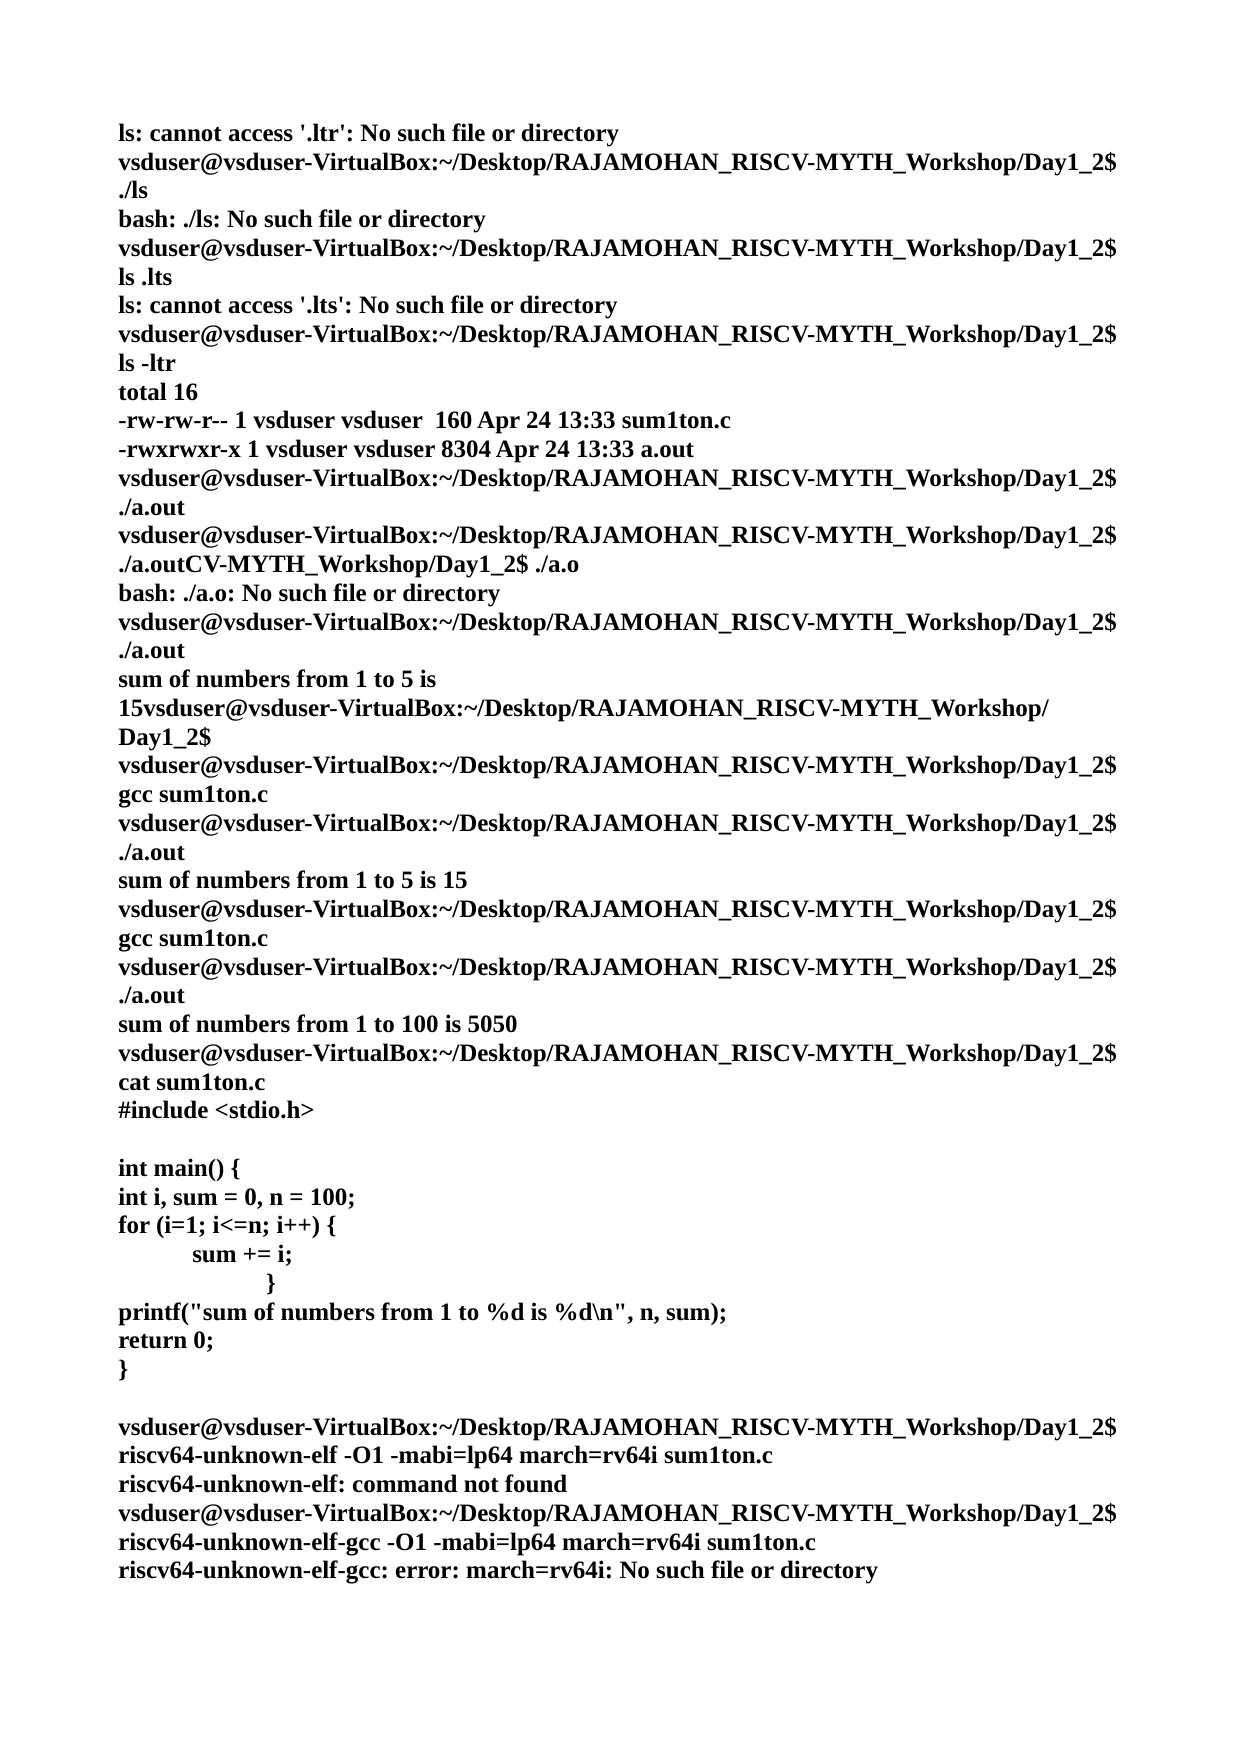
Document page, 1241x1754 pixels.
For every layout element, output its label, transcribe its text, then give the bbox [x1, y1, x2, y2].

text sum += i; [118, 1239, 1122, 1268]
text vsduser@vsduser-VirtualBox:~/Desktop/RAJAMOHAN_RISCV-MYTH_Workshop/Day1_2$ riscv64-unknown-elf-gcc -O1 -mabi=lp64 march=rv64i sum1ton.c [118, 1498, 1122, 1556]
text } [118, 1354, 1122, 1383]
text vsduser@vsduser-VirtualBox:~/Desktop/RAJAMOHAN_RISCV-MYTH_Workshop/Day1_2$ ./a.outCV-MYTH_Workshop/Day1_2$ ./a.o [118, 521, 1122, 578]
text sum of numbers from 1 to 5 is 15vsduser@vsduser-VirtualBox:~/Desktop/RAJAMOHAN_RISCV-MYTH_Workshop/Day1_2$ [118, 664, 1122, 751]
text return 0; [118, 1326, 1122, 1354]
text vsduser@vsduser-VirtualBox:~/Desktop/RAJAMOHAN_RISCV-MYTH_Workshop/Day1_2$ ls .lts [118, 233, 1122, 291]
text ls: cannot access '.lts': No such file or directory [118, 291, 1122, 319]
text ls: cannot access '.ltr': No such file or directory [118, 118, 1122, 147]
text bash: ./ls: No such file or directory [118, 204, 1122, 233]
text #include <stdio.h> [118, 1096, 1122, 1124]
text riscv64-unknown-elf-gcc: error: march=rv64i: No such file or directory [118, 1556, 1122, 1584]
text -rw-rw-r-- 1 vsduser vsduser 160 Apr 24 13:33 sum1ton.c [118, 406, 1122, 434]
text bash: ./a.o: No such file or directory [118, 578, 1122, 607]
text sum of numbers from 1 to 100 is 5050 [118, 1009, 1122, 1038]
text vsduser@vsduser-VirtualBox:~/Desktop/RAJAMOHAN_RISCV-MYTH_Workshop/Day1_2$ ./a.out [118, 808, 1122, 866]
text vsduser@vsduser-VirtualBox:~/Desktop/RAJAMOHAN_RISCV-MYTH_Workshop/Day1_2$ ./a.out [118, 952, 1122, 1009]
text -rwxrwxr-x 1 vsduser vsduser 8304 Apr 24 13:33 a.out [118, 434, 1122, 463]
text vsduser@vsduser-VirtualBox:~/Desktop/RAJAMOHAN_RISCV-MYTH_Workshop/Day1_2$ ls -ltr [118, 319, 1122, 377]
text printf("sum of numbers from 1 to %d is %d\n", n, sum); [118, 1297, 1122, 1326]
text vsduser@vsduser-VirtualBox:~/Desktop/RAJAMOHAN_RISCV-MYTH_Workshop/Day1_2$ ./a.out [118, 463, 1122, 521]
text total 16 [118, 377, 1122, 406]
text vsduser@vsduser-VirtualBox:~/Desktop/RAJAMOHAN_RISCV-MYTH_Workshop/Day1_2$ riscv64-unknown-elf -O1 -mabi=lp64 march=rv64i sum1ton.c [118, 1412, 1122, 1469]
text int main() { [118, 1153, 1122, 1182]
text vsduser@vsduser-VirtualBox:~/Desktop/RAJAMOHAN_RISCV-MYTH_Workshop/Day1_2$ ./ls [118, 147, 1122, 204]
text vsduser@vsduser-VirtualBox:~/Desktop/RAJAMOHAN_RISCV-MYTH_Workshop/Day1_2$ ./a.out [118, 607, 1122, 664]
text vsduser@vsduser-VirtualBox:~/Desktop/RAJAMOHAN_RISCV-MYTH_Workshop/Day1_2$ cat sum1ton.c [118, 1038, 1122, 1096]
text for (i=1; i<=n; i++) { [118, 1211, 1122, 1239]
text vsduser@vsduser-VirtualBox:~/Desktop/RAJAMOHAN_RISCV-MYTH_Workshop/Day1_2$ gcc sum1ton.c [118, 751, 1122, 808]
text } [118, 1268, 1122, 1297]
text sum of numbers from 1 to 5 is 15 [118, 866, 1122, 894]
text vsduser@vsduser-VirtualBox:~/Desktop/RAJAMOHAN_RISCV-MYTH_Workshop/Day1_2$ gcc sum1ton.c [118, 894, 1122, 952]
text riscv64-unknown-elf: command not found [118, 1469, 1122, 1498]
text int i, sum = 0, n = 100; [118, 1182, 1122, 1211]
